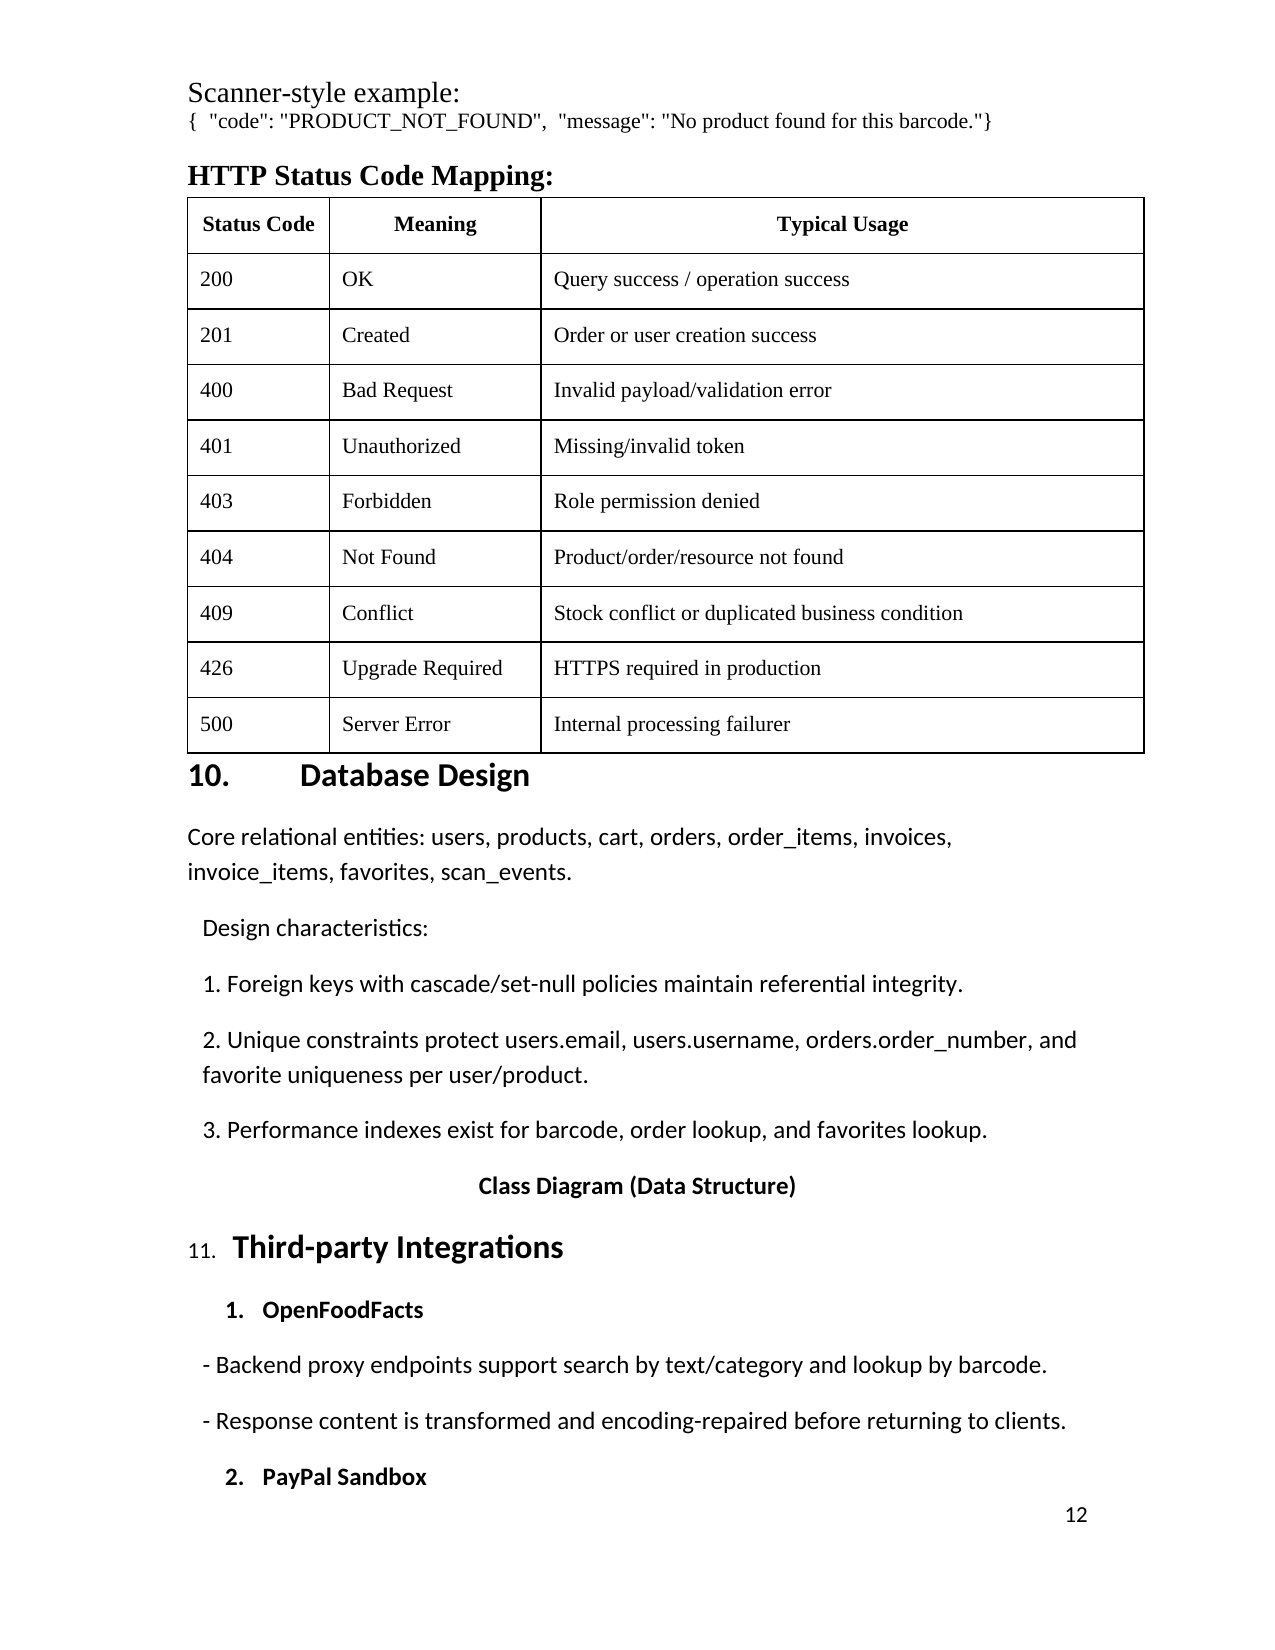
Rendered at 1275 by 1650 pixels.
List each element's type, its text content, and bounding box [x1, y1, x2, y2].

text Scanner-style example: [187, 75, 1087, 108]
text Core relational entities: users, products, cart, orders, order_items, invoices, invoice_items, favorites, scan_events. [187, 821, 1087, 887]
table_cell 400 [188, 365, 329, 419]
table_cell Product/order/resource not found [542, 532, 1143, 586]
table_cell 500 [188, 698, 329, 752]
table_cell 201 [188, 310, 329, 363]
text HTTP Status Code Mapping: [187, 158, 1087, 192]
list 2. Unique constraints protect users.email, users.username, orders.order_number, and favorite uniqueness per user/product. [202, 1024, 1087, 1089]
table_cell Stock conflict or duplicated business condition [542, 587, 1143, 641]
list 1. Foreign keys with cascade/set-null policies maintain referential integrity. [202, 968, 1087, 998]
table_header Typical Usage [542, 198, 1143, 252]
table_cell Forbidden [330, 476, 540, 530]
table_cell Missing/invalid token [542, 421, 1143, 474]
table_cell 200 [188, 254, 329, 308]
list 3. Performance indexes exist for barcode, order lookup, and favorites lookup. [202, 1114, 1087, 1145]
table_cell Query success / operation success [542, 254, 1143, 308]
table_cell Server Error [330, 698, 540, 752]
table_cell 404 [188, 532, 329, 586]
table_cell Conflict [330, 587, 540, 641]
table_cell Invalid payload/validation error [542, 365, 1143, 419]
table_cell 426 [188, 643, 329, 697]
table_cell Internal processing failurer [542, 698, 1143, 752]
table_cell Upgrade Required [330, 643, 540, 697]
table_cell 403 [188, 476, 329, 530]
list Database Design [187, 754, 1087, 794]
table_cell Unauthorized [330, 421, 540, 474]
table_cell Not Found [330, 532, 540, 586]
table_cell HTTPS required in production [542, 643, 1143, 697]
table_cell Bad Request [330, 365, 540, 419]
list - Response content is transformed and encoding-repaired before returning to clients. [202, 1406, 1087, 1436]
list Design characteristics: [202, 912, 1087, 943]
table_cell 401 [188, 421, 329, 474]
table_cell 409 [188, 587, 329, 641]
list Third-party Integrations [187, 1226, 1087, 1267]
text Class Diagram (Data Structure) [187, 1170, 1087, 1201]
table_cell Created [330, 310, 540, 363]
table_cell Role permission denied [542, 476, 1143, 530]
list - Backend proxy endpoints support search by text/category and lookup by barcode. [202, 1350, 1087, 1380]
table_header Status Code [188, 198, 329, 252]
table_header Meaning [330, 198, 540, 252]
text { "code": "PRODUCT_NOT_FOUND", "message": "No product found for this barcode."} [187, 108, 1087, 134]
table_cell OK [330, 254, 540, 308]
list PayPal Sandbox [225, 1461, 1087, 1492]
list OpenFoodFacts [225, 1294, 1087, 1324]
table_cell Order or user creation success [542, 310, 1143, 363]
